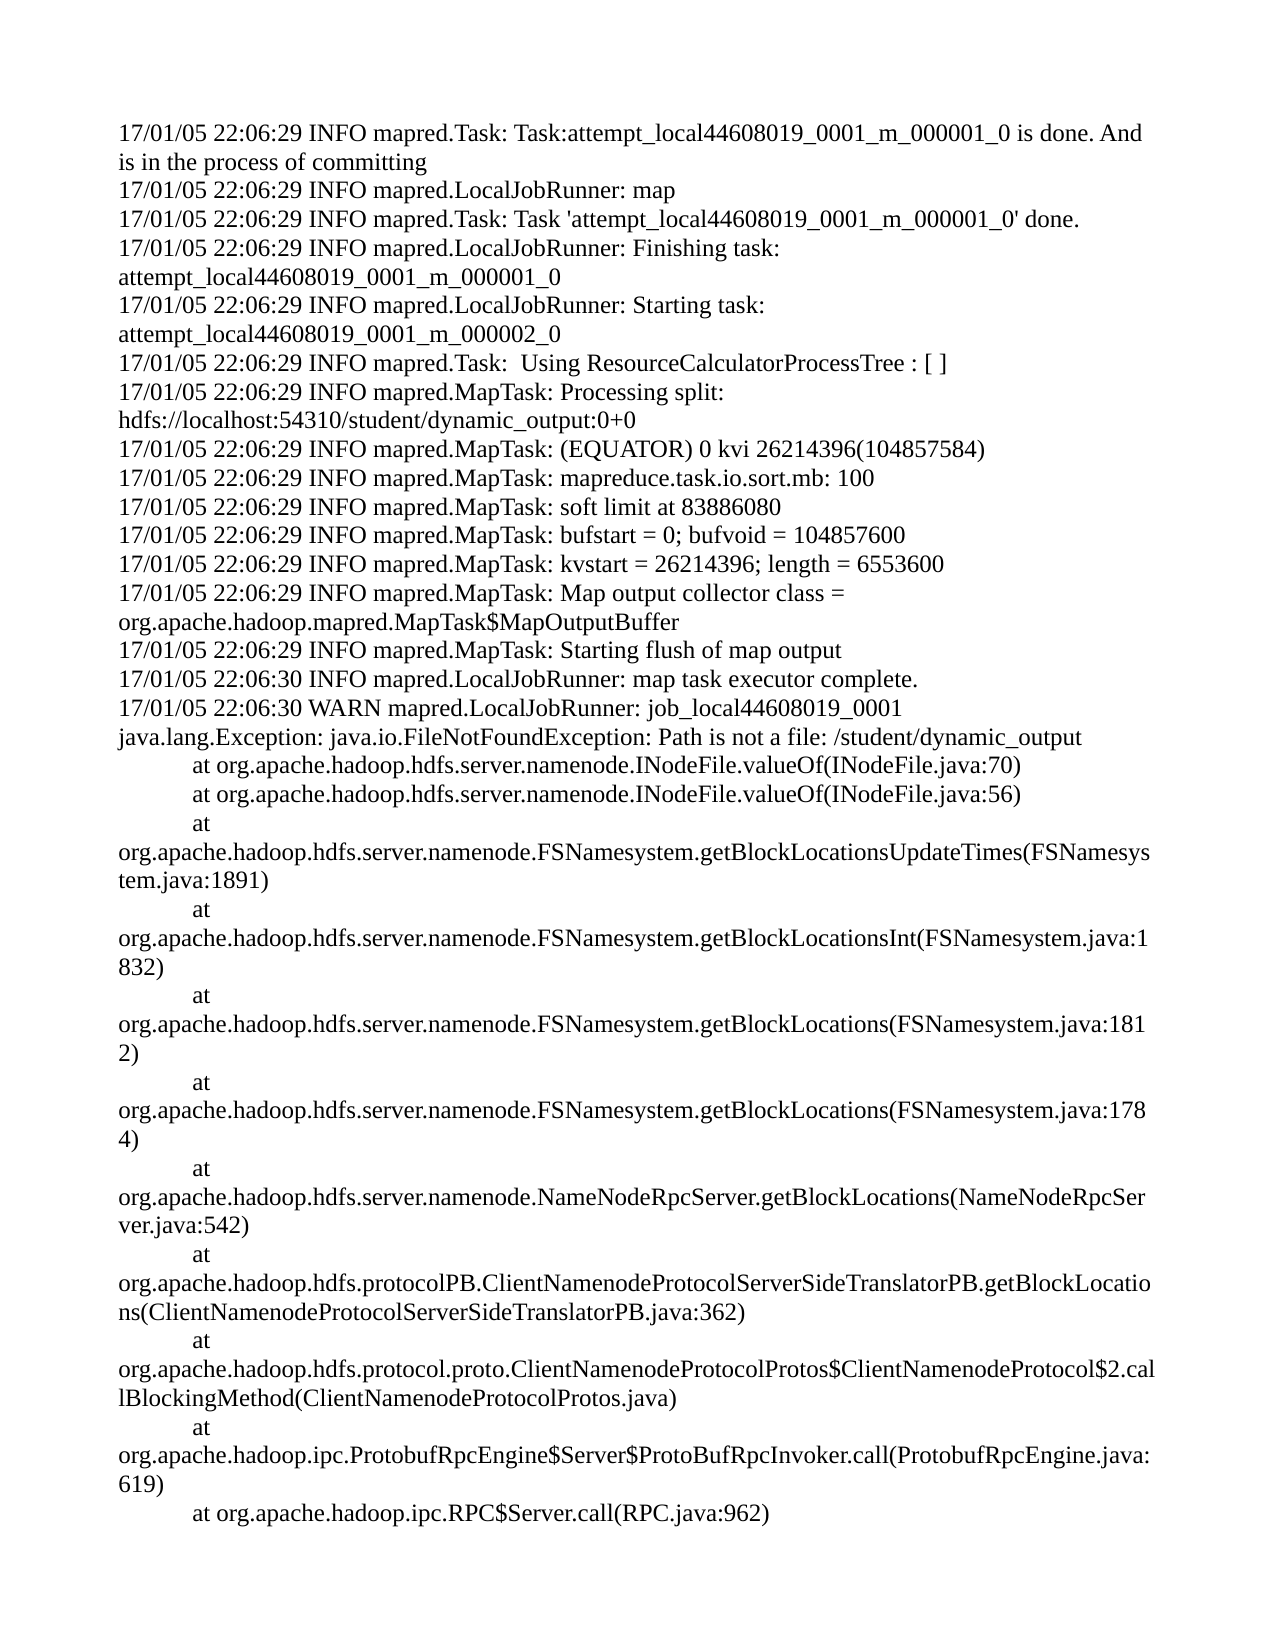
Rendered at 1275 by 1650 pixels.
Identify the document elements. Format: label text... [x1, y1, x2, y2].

text 17/01/05 22:06:29 INFO mapred.Task: Using ResourceCalculatorProcessTree : [ ] [118, 348, 1157, 377]
text at org.apache.hadoop.hdfs.server.namenode.FSNamesystem.getBlockLocationsInt(FSNamesystem.java:1832) [118, 894, 1157, 981]
text 17/01/05 22:06:29 INFO mapred.MapTask: (EQUATOR) 0 kvi 26214396(104857584) [118, 434, 1157, 463]
text 17/01/05 22:06:29 INFO mapred.LocalJobRunner: map [118, 176, 1157, 204]
text 17/01/05 22:06:29 INFO mapred.LocalJobRunner: Finishing task: attempt_local44608019_0001_m_000001_0 [118, 233, 1157, 291]
text 17/01/05 22:06:29 INFO mapred.MapTask: bufstart = 0; bufvoid = 104857600 [118, 521, 1157, 549]
text 17/01/05 22:06:29 INFO mapred.MapTask: Map output collector class = org.apache.hadoop.mapred.MapTask$MapOutputBuffer [118, 578, 1157, 636]
text at org.apache.hadoop.hdfs.server.namenode.FSNamesystem.getBlockLocations(FSNamesystem.java:1784) [118, 1067, 1157, 1153]
text at org.apache.hadoop.hdfs.server.namenode.FSNamesystem.getBlockLocationsUpdateTimes(FSNamesystem.java:1891) [118, 808, 1157, 894]
text 17/01/05 22:06:30 INFO mapred.LocalJobRunner: map task executor complete. [118, 664, 1157, 693]
text 17/01/05 22:06:29 INFO mapred.LocalJobRunner: Starting task: attempt_local44608019_0001_m_000002_0 [118, 291, 1157, 348]
text java.lang.Exception: java.io.FileNotFoundException: Path is not a file: /student/dynamic_output [118, 722, 1157, 751]
text at org.apache.hadoop.hdfs.server.namenode.INodeFile.valueOf(INodeFile.java:70) [118, 751, 1157, 779]
text at org.apache.hadoop.hdfs.protocolPB.ClientNamenodeProtocolServerSideTranslatorPB.getBlockLocations(ClientNamenodeProtocolServerSideTranslatorPB.java:362) [118, 1239, 1157, 1326]
text at org.apache.hadoop.hdfs.server.namenode.NameNodeRpcServer.getBlockLocations(NameNodeRpcServer.java:542) [118, 1153, 1157, 1239]
text at org.apache.hadoop.ipc.RPC$Server.call(RPC.java:962) [118, 1498, 1157, 1527]
text at org.apache.hadoop.ipc.ProtobufRpcEngine$Server$ProtoBufRpcInvoker.call(ProtobufRpcEngine.java:619) [118, 1412, 1157, 1498]
text 17/01/05 22:06:29 INFO mapred.Task: Task 'attempt_local44608019_0001_m_000001_0' done. [118, 204, 1157, 233]
text 17/01/05 22:06:29 INFO mapred.MapTask: mapreduce.task.io.sort.mb: 100 [118, 463, 1157, 492]
text 17/01/05 22:06:30 WARN mapred.LocalJobRunner: job_local44608019_0001 [118, 693, 1157, 722]
text 17/01/05 22:06:29 INFO mapred.Task: Task:attempt_local44608019_0001_m_000001_0 is done. And is in the process of committing [118, 118, 1157, 176]
text at org.apache.hadoop.hdfs.protocol.proto.ClientNamenodeProtocolProtos$ClientNamenodeProtocol$2.callBlockingMethod(ClientNamenodeProtocolProtos.java) [118, 1326, 1157, 1412]
text 17/01/05 22:06:29 INFO mapred.MapTask: kvstart = 26214396; length = 6553600 [118, 549, 1157, 578]
text 17/01/05 22:06:29 INFO mapred.MapTask: soft limit at 83886080 [118, 492, 1157, 521]
text at org.apache.hadoop.hdfs.server.namenode.INodeFile.valueOf(INodeFile.java:56) [118, 779, 1157, 808]
text 17/01/05 22:06:29 INFO mapred.MapTask: Processing split: hdfs://localhost:54310/student/dynamic_output:0+0 [118, 377, 1157, 434]
text 17/01/05 22:06:29 INFO mapred.MapTask: Starting flush of map output [118, 636, 1157, 664]
text at org.apache.hadoop.hdfs.server.namenode.FSNamesystem.getBlockLocations(FSNamesystem.java:1812) [118, 981, 1157, 1067]
